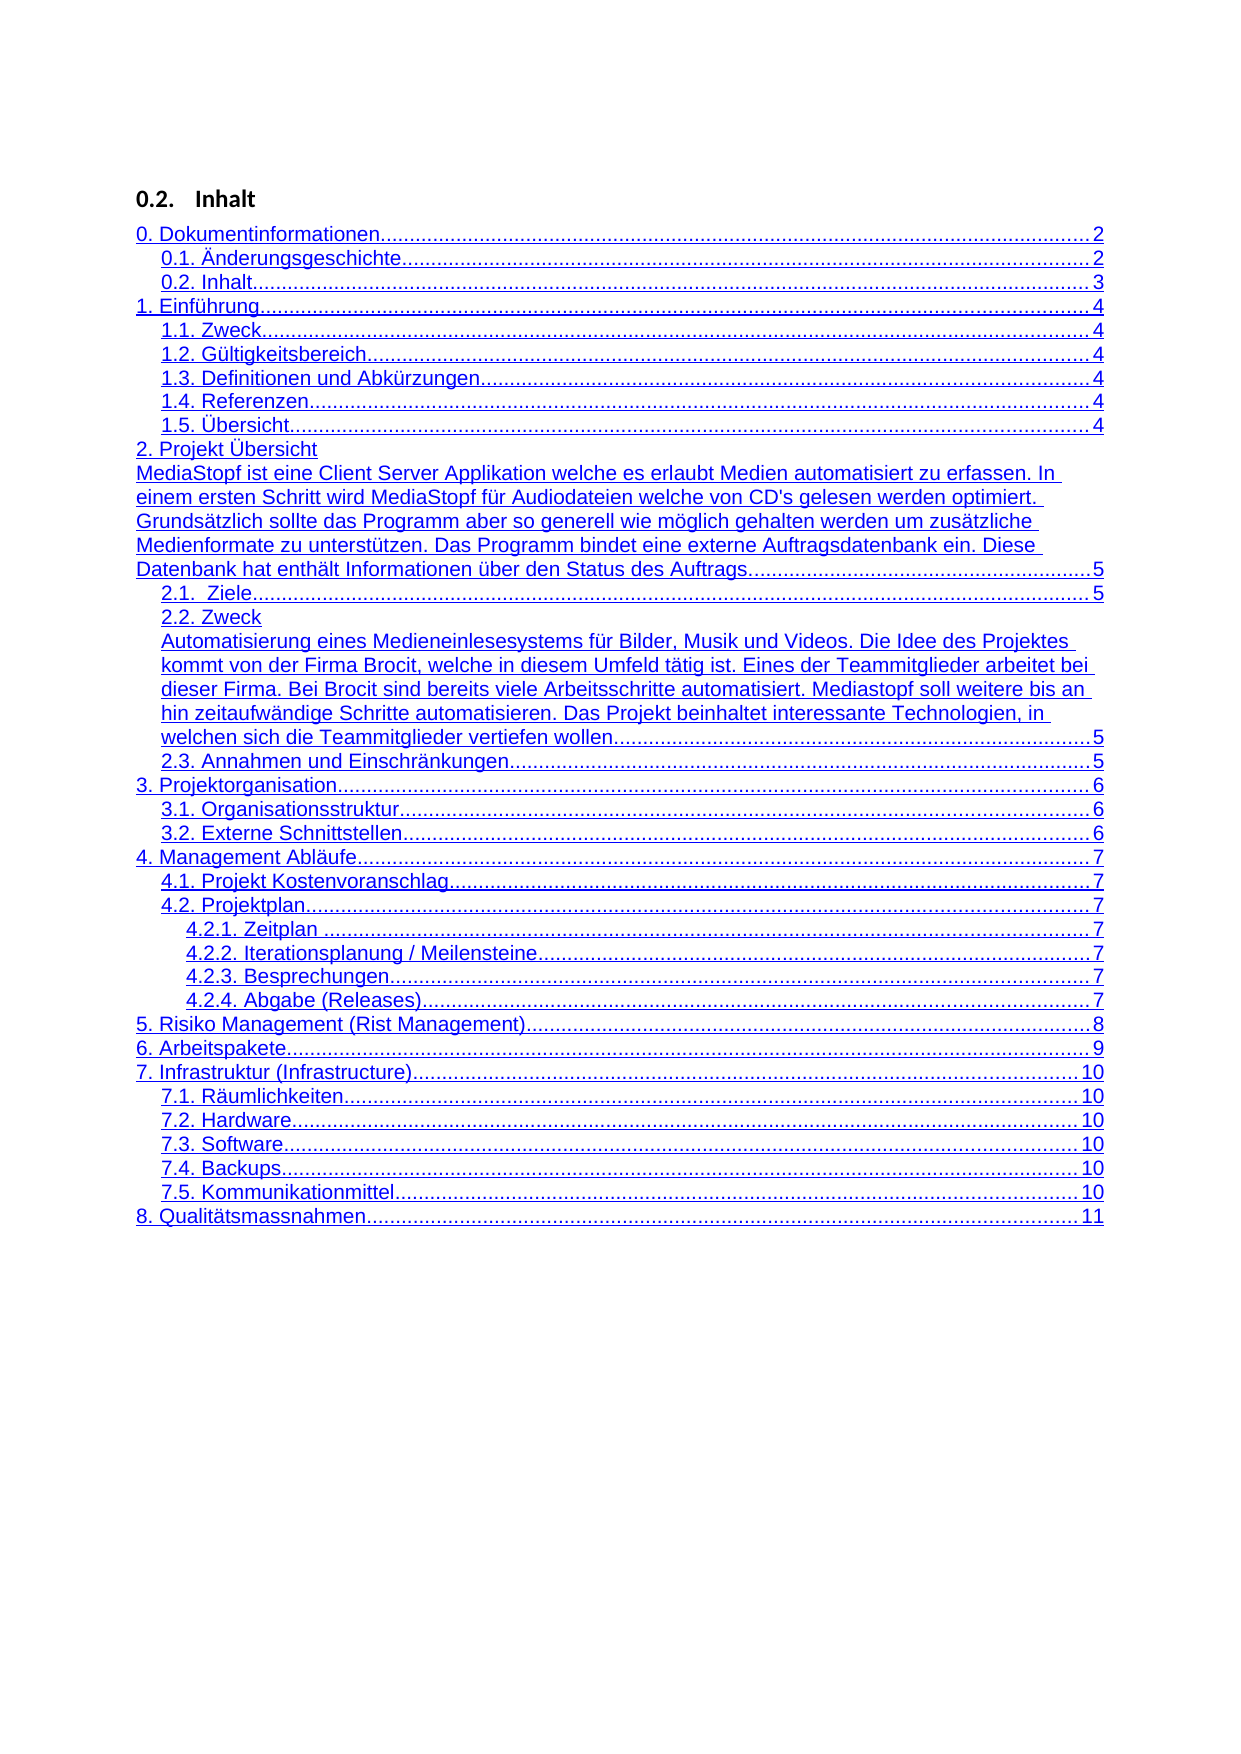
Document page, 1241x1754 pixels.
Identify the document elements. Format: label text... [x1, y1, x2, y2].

text 7. Infrastruktur (Infrastructure) 10 [136, 1060, 1104, 1081]
text 5. Risiko Management (Rist Management) 8 [136, 1012, 1104, 1033]
text 4. Management Abläufe 7 [136, 844, 1104, 866]
text 2. Projekt Übersicht MediaStopf ist eine Client Server Applikation welche es erlaubt Medien automatisiert zu erfassen. In einem ersten Schritt wird MediaStopf für Audiodateien welche von CD's gelesen werden optimiert. Grundsätzlich sollte das Programm aber so generell wie möglich gehalten werden um zusätzliche Medienformate zu unterstützen. Das Programm bindet eine externe Auftragsdatenbank ein. Diese Datenbank hat enthält Informationen über den Status des Auftrags. 5 [136, 437, 1104, 578]
text 3. Projektorganisation 6 [136, 773, 1104, 794]
text 7.3. Software 10 [161, 1132, 1104, 1153]
text 0. Dokumentinformationen 2 [136, 222, 1104, 243]
text 0.1. Änderungsgeschichte 2 [161, 246, 1104, 267]
text 1.5. Übersicht 4 [161, 413, 1104, 434]
text 8. Qualitätsmassnahmen 11 [136, 1204, 1104, 1225]
text 4.2.2. Iterationsplanung / Meilensteine 7 [186, 940, 1104, 961]
text 7.5. Kommunikationmittel 10 [161, 1180, 1104, 1201]
text 4.2.1. Zeitplan 7 [186, 916, 1104, 937]
text 3.1. Organisationsstruktur 6 [161, 797, 1104, 818]
text 4.2. Projektplan 7 [161, 892, 1104, 913]
text 2.1. Ziele 5 [161, 581, 1104, 602]
text 7.4. Backups 10 [161, 1156, 1104, 1177]
text 1.4. Referenzen 4 [161, 389, 1104, 410]
text 4.1. Projekt Kostenvoranschlag 7 [161, 868, 1104, 889]
text 7.1. Räumlichkeiten 10 [161, 1084, 1104, 1105]
text 2.3. Annahmen und Einschränkungen 5 [161, 749, 1104, 770]
subtitle Inhalt [136, 183, 1104, 213]
text 1.1. Zweck 4 [161, 317, 1104, 338]
text 1.2. Gültigkeitsbereich 4 [161, 341, 1104, 362]
text 4.2.3. Besprechungen 7 [186, 964, 1104, 985]
text 7.2. Hardware 10 [161, 1108, 1104, 1129]
text 3.2. Externe Schnittstellen 6 [161, 821, 1104, 842]
text 2.2. Zweck Automatisierung eines Medieneinlesesystems für Bilder, Musik und Videos. Die Idee des Projektes kommt von der Firma Brocit, welche in diesem Umfeld tätig ist. Eines der Teammitglieder arbeitet bei dieser Firma. Bei Brocit sind bereits viele Arbeitsschritte automatisiert. Mediastopf soll weitere bis an hin zeitaufwändige Schritte automatisieren. Das Projekt beinhaltet interessante Technologien, in welchen sich die Teammitglieder vertiefen wollen. 5 [161, 605, 1104, 746]
text 0.2. Inhalt 3 [161, 269, 1104, 291]
text 4.2.4. Abgabe (Releases) 7 [186, 988, 1104, 1009]
text 1. Einführung 4 [136, 293, 1104, 314]
text 1.3. Definitionen und Abkürzungen 4 [161, 365, 1104, 386]
text 6. Arbeitspakete 9 [136, 1036, 1104, 1057]
